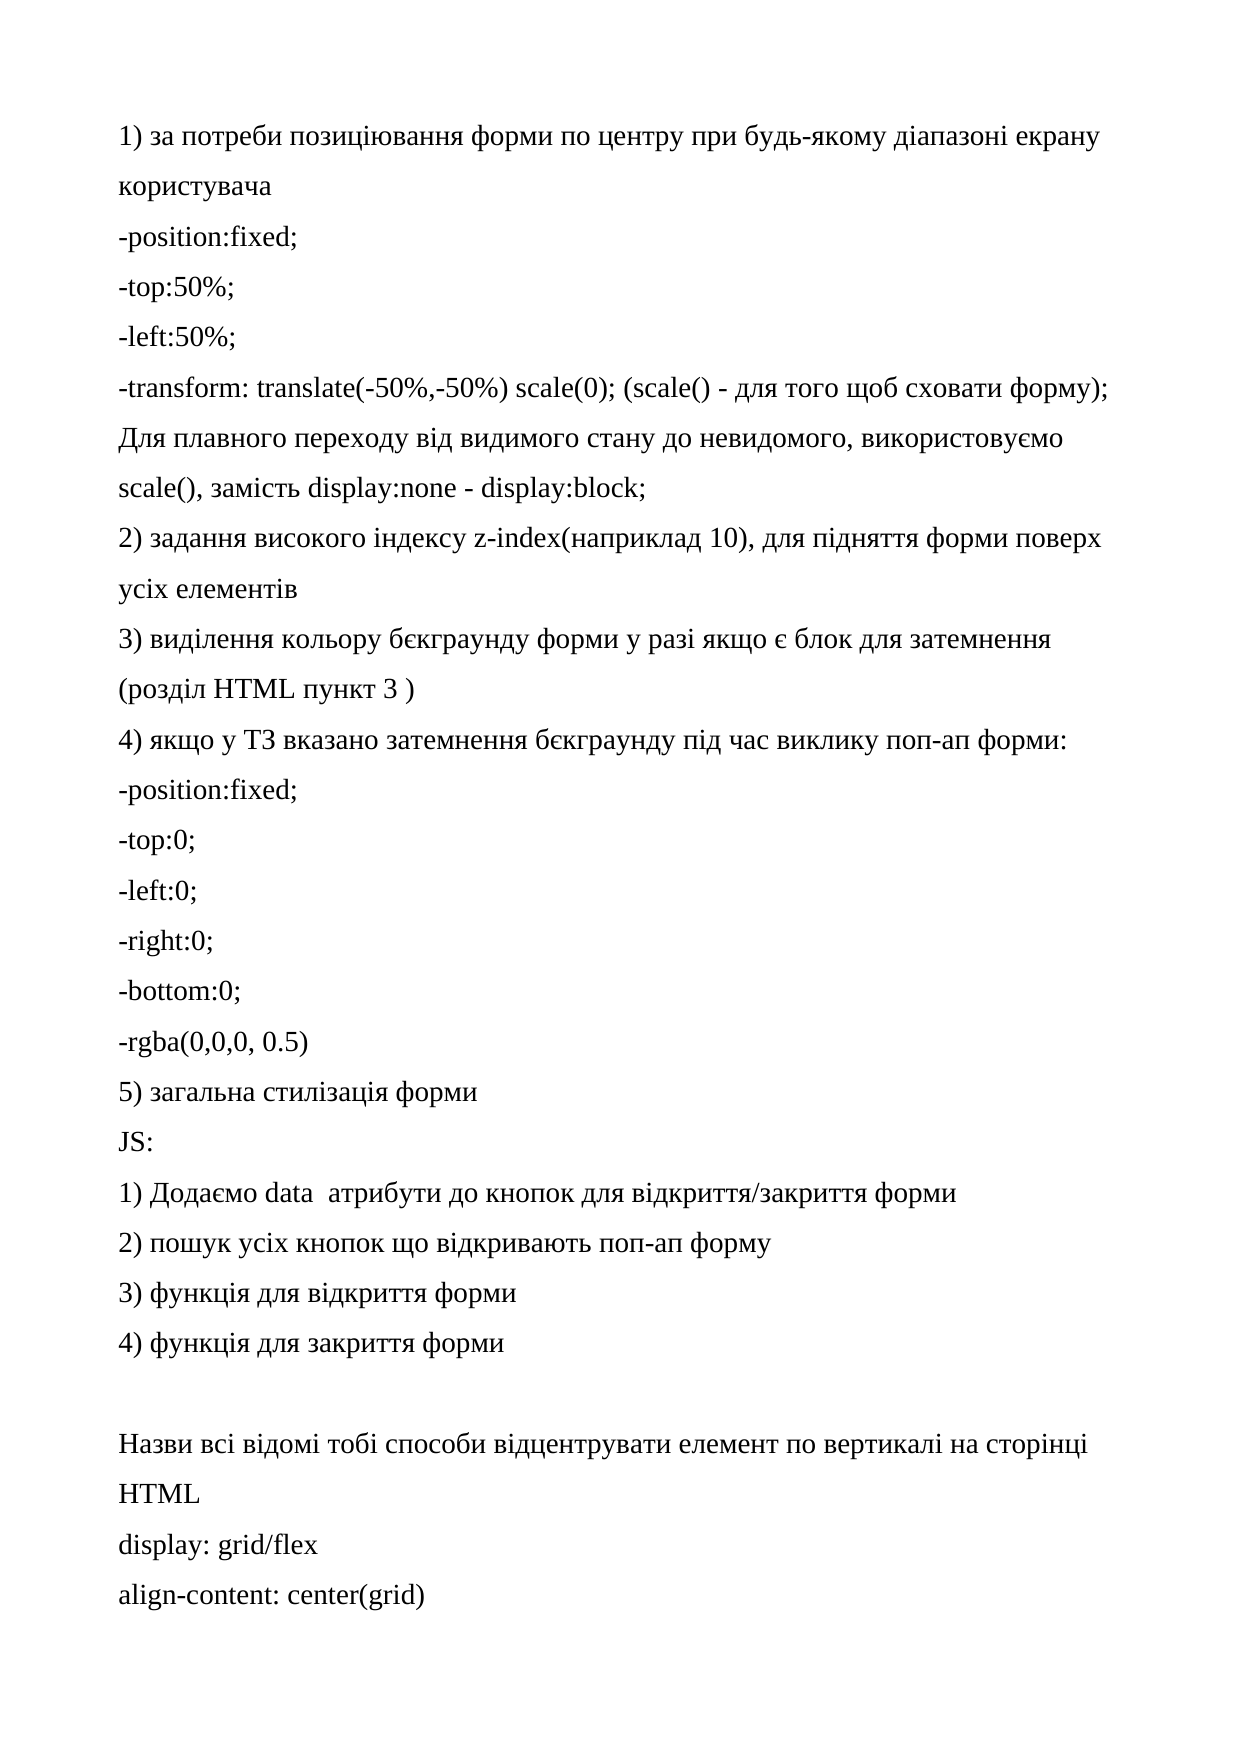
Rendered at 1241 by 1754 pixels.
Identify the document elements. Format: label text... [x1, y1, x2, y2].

text 4) якщо у ТЗ вказано затемнення бєкграунду під час виклику поп-ап форми: [118, 722, 1122, 755]
text -transform: translate(-50%,-50%) scale(0); (scale() - для того щоб сховати форму); [118, 370, 1122, 403]
text Для плавного переходу від видимого стану до невидомого, використовуємо scale(), замість display:none - display:block; [118, 420, 1122, 504]
text 4) функція для закриття форми [118, 1326, 1122, 1359]
text 2) задання високого індексу z-index(наприклад 10), для підняття форми поверх усіх елементів [118, 521, 1122, 604]
text Назви всі відомі тобі способи відцентрувати елемент по вертикалі на сторінці HTML [118, 1426, 1122, 1510]
text -left:0; [118, 873, 1122, 906]
text 1) Додаємо data атрибути до кнопок для відкриття/закриття форми [118, 1175, 1122, 1208]
text 1) за потреби позиціювання форми по центру при будь-якому діапазоні екрану користувача [118, 118, 1122, 202]
text JS: [118, 1124, 1122, 1158]
text -position:fixed; [118, 219, 1122, 252]
text align-content: center(grid) [118, 1577, 1122, 1611]
text 3) виділення кольору бєкграунду форми у разі якщо є блок для затемнення (розділ HTML пункт 3 ) [118, 621, 1122, 705]
text display: grid/flex [118, 1527, 1122, 1560]
text -bottom:0; [118, 973, 1122, 1007]
text -position:fixed; [118, 772, 1122, 806]
text 2) пошук усіх кнопок що відкривають поп-ап форму [118, 1225, 1122, 1258]
text 5) загальна стилізація форми [118, 1074, 1122, 1108]
text -top:50%; [118, 269, 1122, 303]
text -right:0; [118, 923, 1122, 957]
text -left:50%; [118, 319, 1122, 353]
text 3) функція для відкриття форми [118, 1275, 1122, 1309]
text -top:0; [118, 822, 1122, 856]
text -rgba(0,0,0, 0.5) [118, 1024, 1122, 1057]
